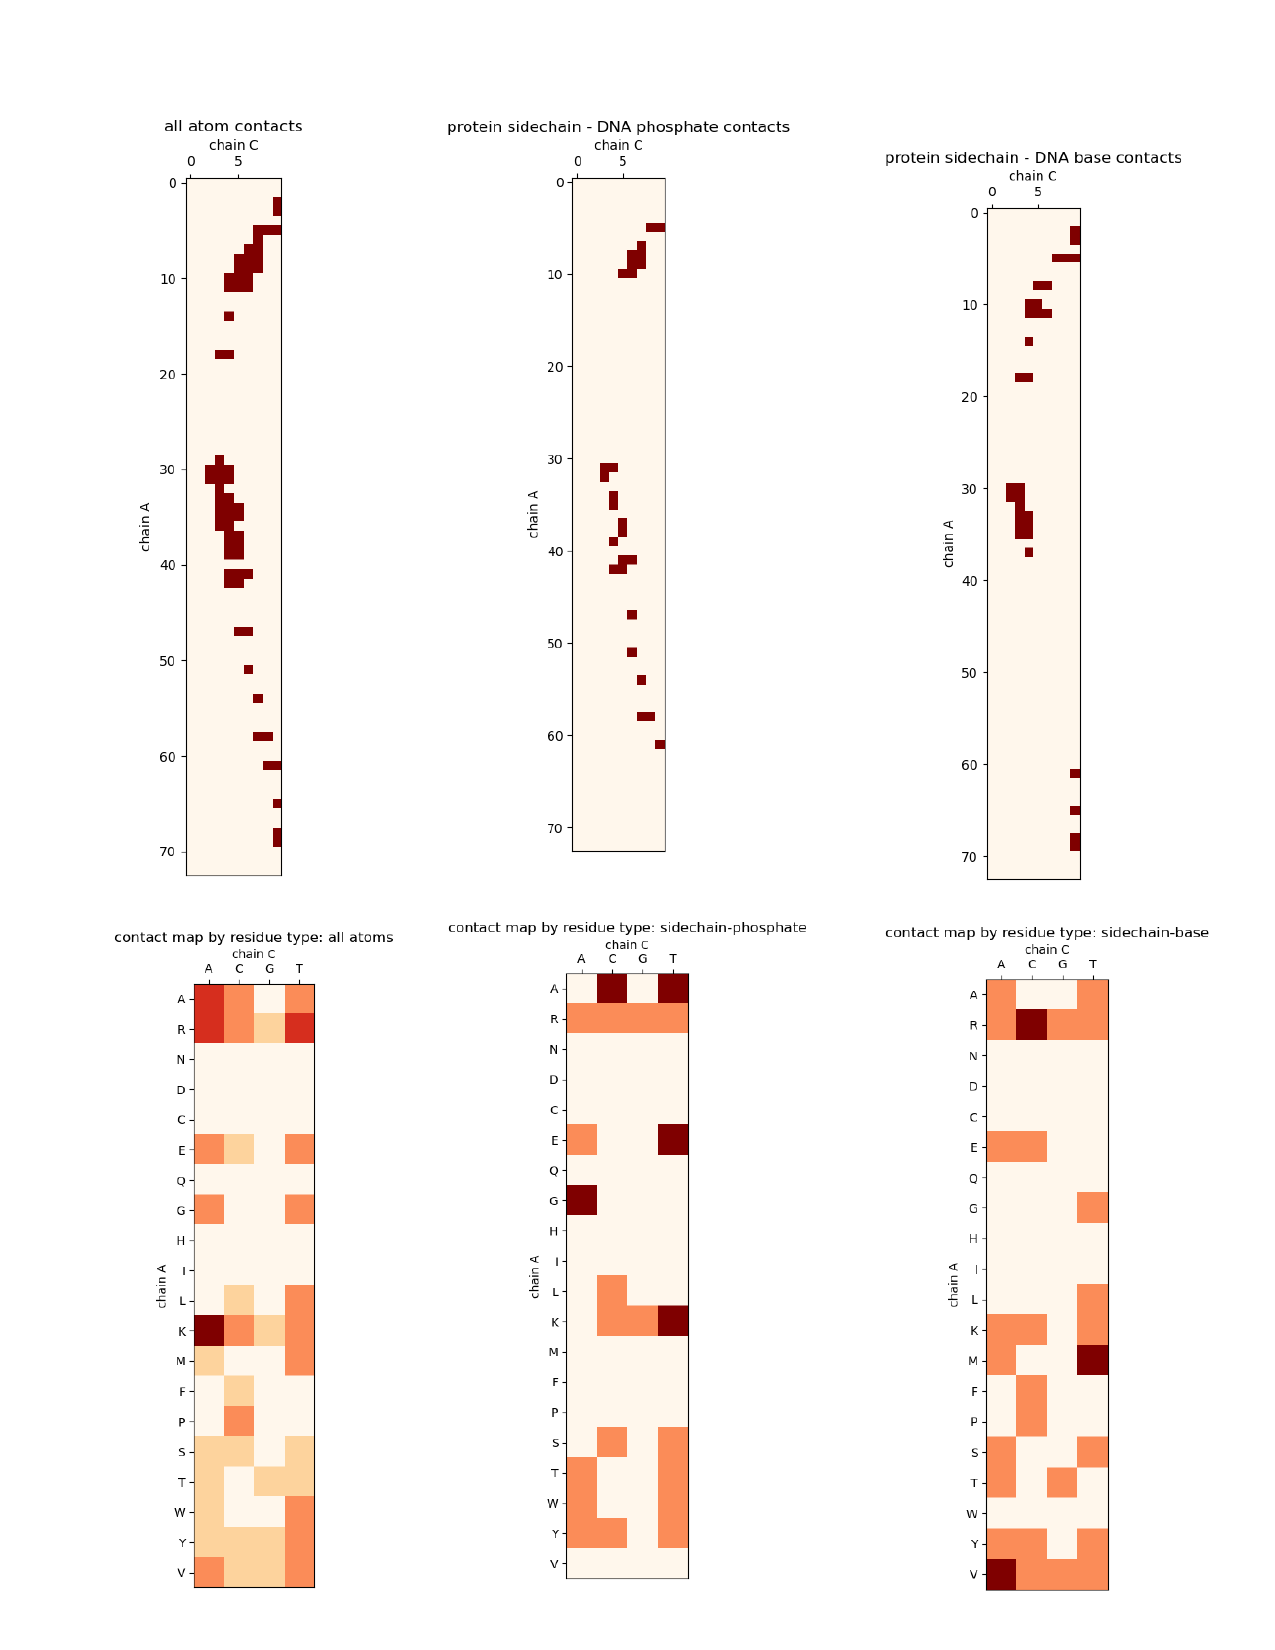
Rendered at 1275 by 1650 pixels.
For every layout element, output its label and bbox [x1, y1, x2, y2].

picture [103, 923, 405, 1608]
picture [438, 112, 822, 867]
picture [124, 108, 348, 898]
picture [442, 915, 816, 1589]
picture [861, 141, 1194, 902]
picture [877, 918, 1225, 1609]
